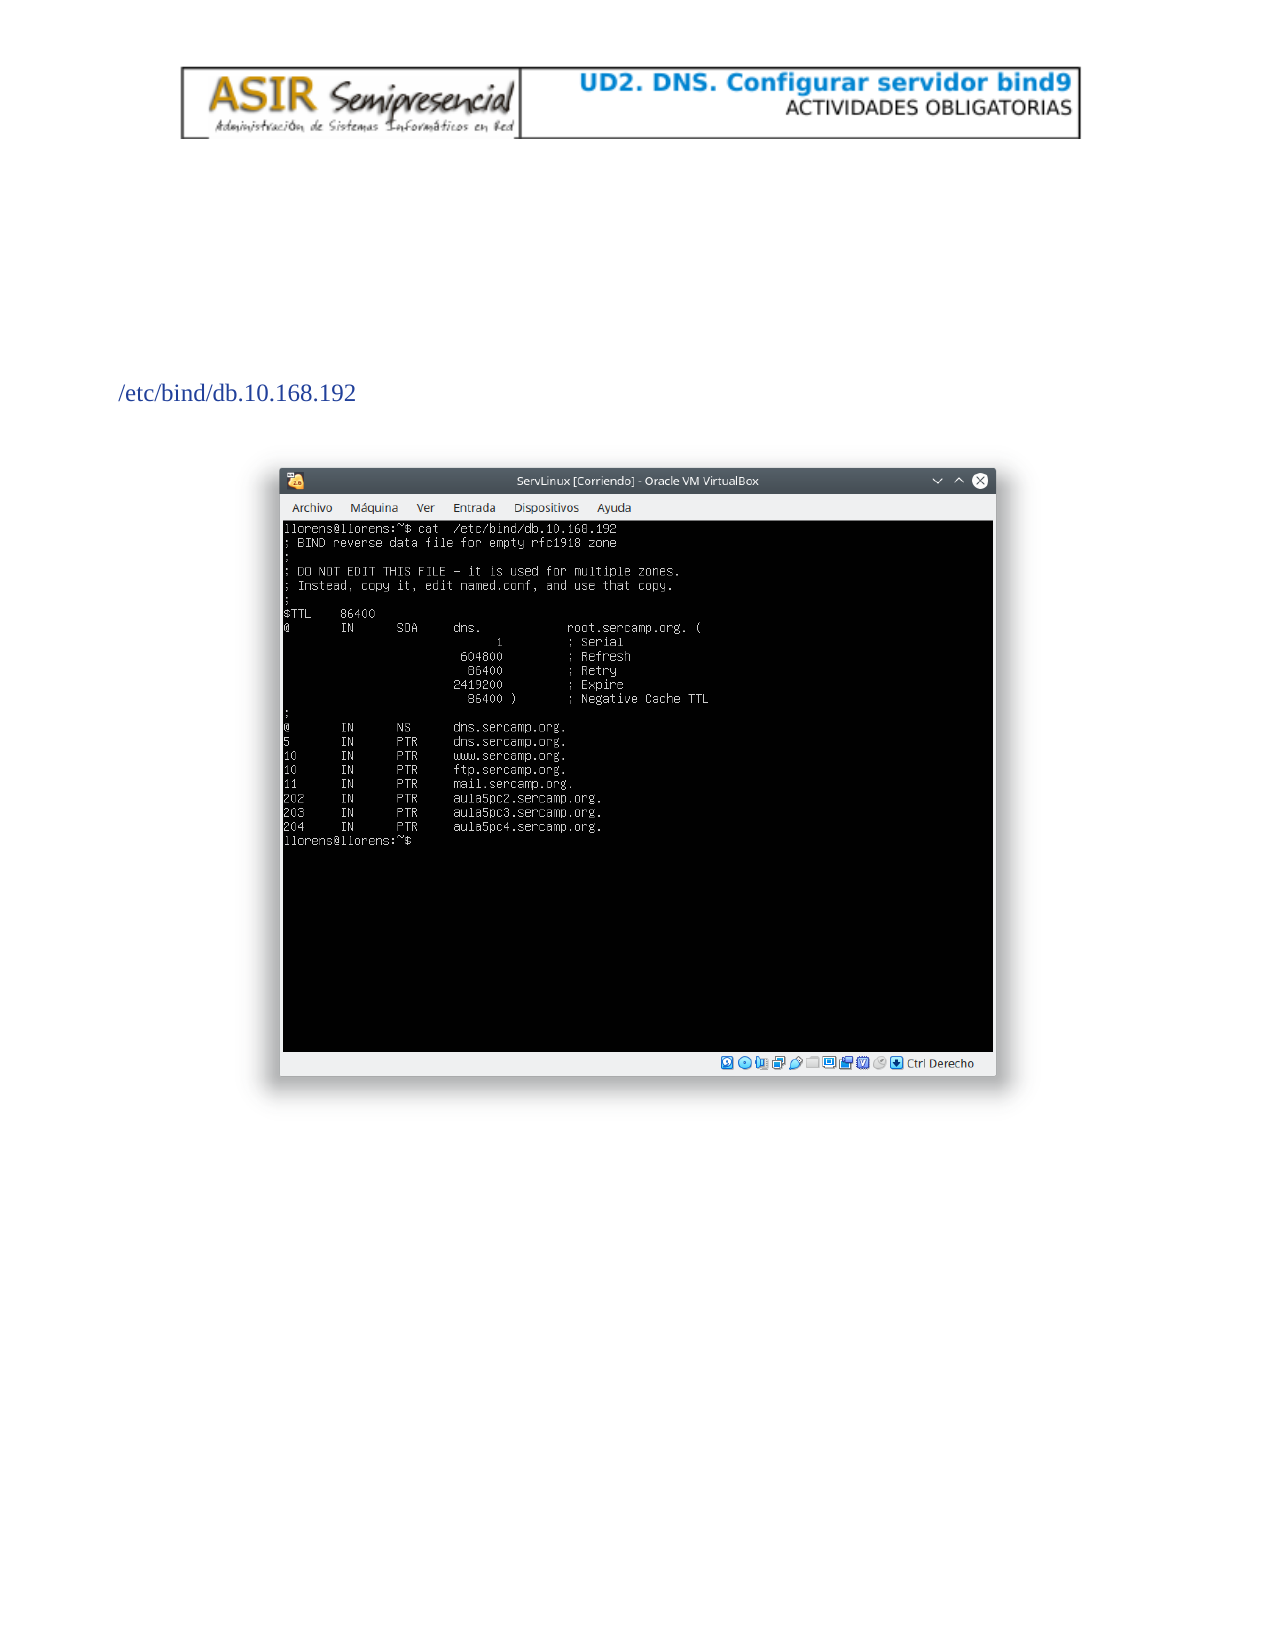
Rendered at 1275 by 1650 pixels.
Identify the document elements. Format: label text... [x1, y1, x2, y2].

picture [225, 435, 1050, 1130]
picture [178, 65, 1082, 139]
text /etc/bind/db.10.168.192 [118, 378, 1157, 406]
